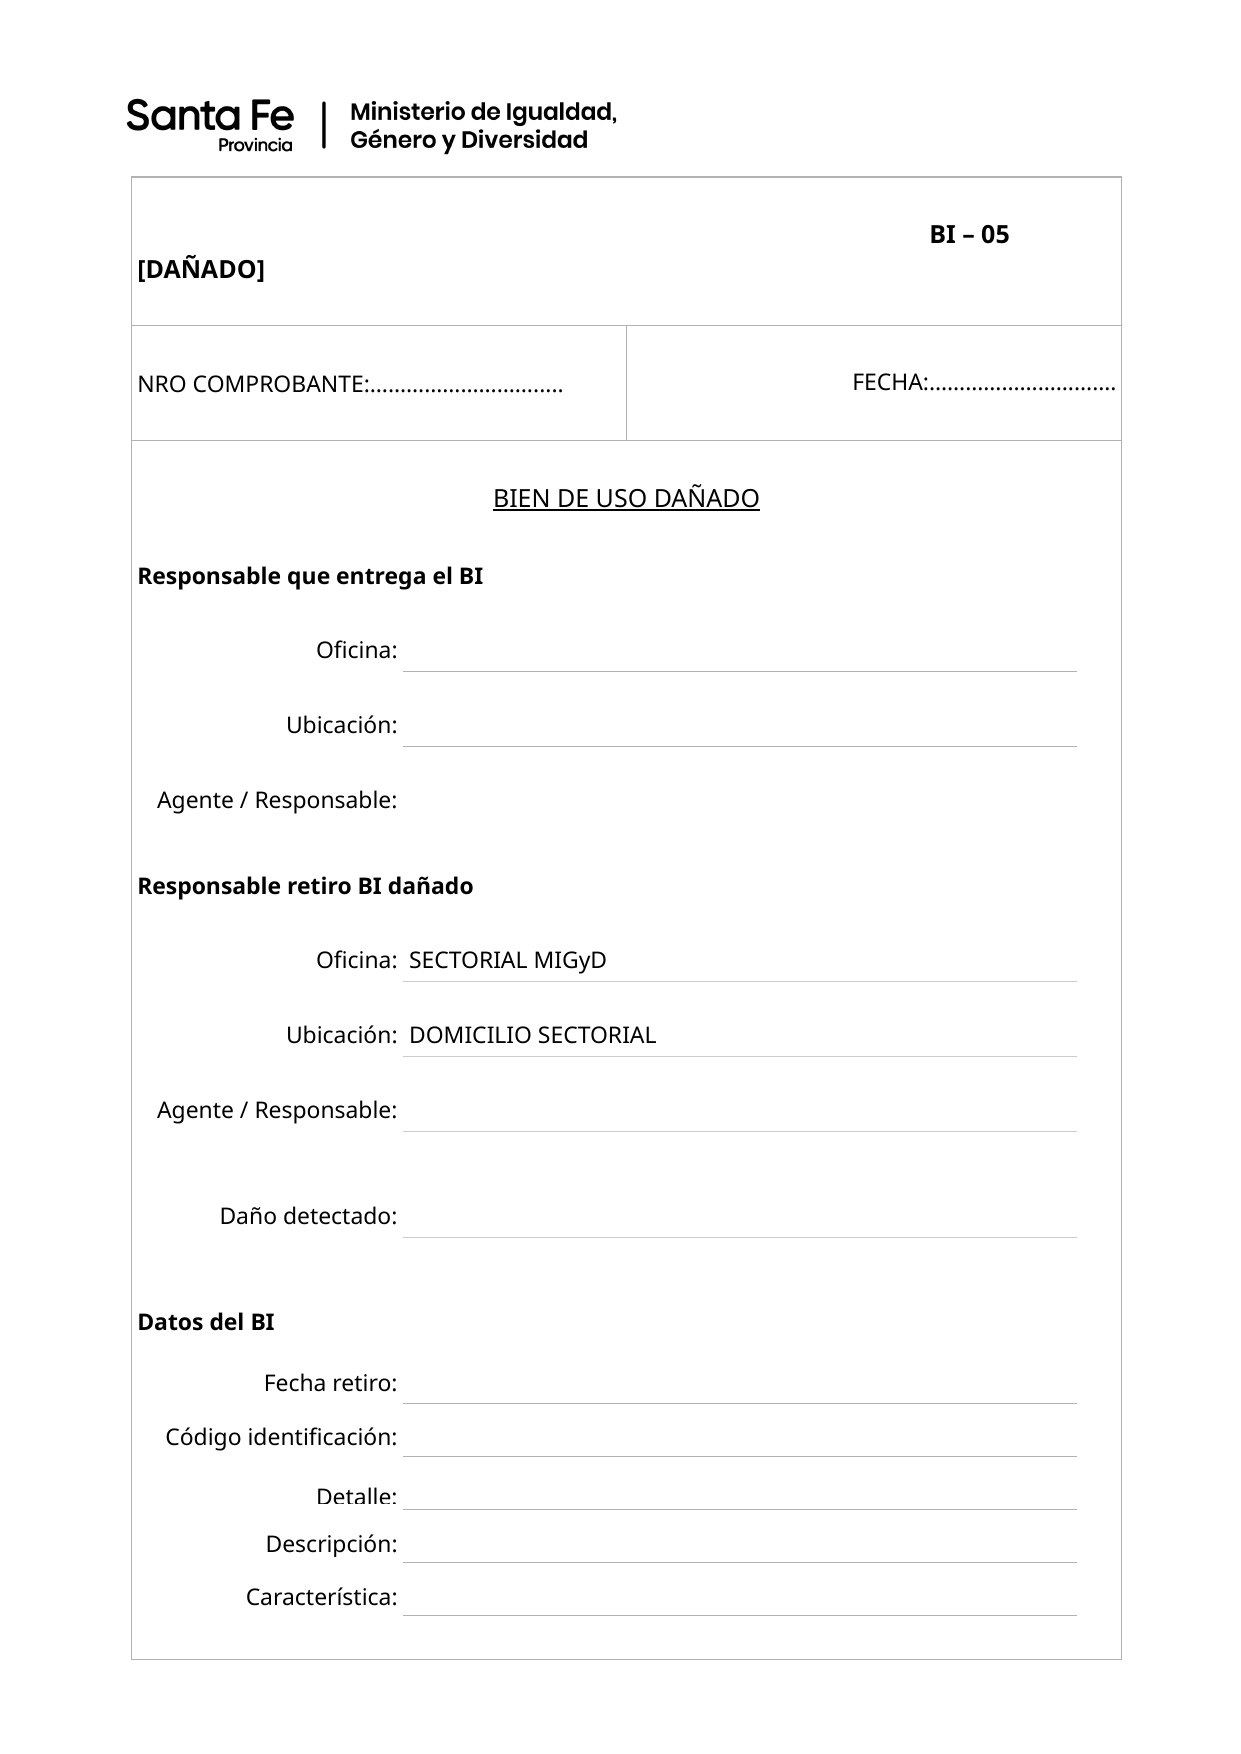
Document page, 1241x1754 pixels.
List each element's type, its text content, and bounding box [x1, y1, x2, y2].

table_cell [1077, 1343, 1121, 1403]
table_cell Datos del BI [132, 1237, 1121, 1343]
table_cell [403, 747, 1077, 821]
table_cell Fecha retiro: [132, 1343, 403, 1403]
table_cell Descripción: [132, 1509, 403, 1562]
table_cell Oficina: [132, 907, 403, 981]
table_cell [1077, 746, 1121, 821]
table_cell [403, 1132, 1077, 1237]
table_cell [132, 821, 1121, 864]
table_cell [403, 1404, 1077, 1456]
table_cell BIEN DE USO DAÑADO [132, 441, 1121, 520]
table_cell FECHA:…………………………. [627, 326, 1121, 440]
table_cell [403, 1510, 1077, 1562]
table_cell [403, 1563, 1077, 1615]
table_cell Responsable que entrega el BI [132, 520, 1121, 597]
table_cell Detalle: [132, 1456, 403, 1509]
table_cell Oficina: [132, 597, 403, 671]
table_cell DOMICILIO SECTORIAL [403, 982, 1077, 1056]
table_cell [403, 1057, 1077, 1131]
table_cell [599, 1616, 1077, 1659]
table_cell [403, 1457, 1077, 1509]
table_cell [1077, 1131, 1121, 1237]
table_cell Código identificación: [132, 1403, 403, 1456]
table_cell SECTORIAL MIGyD [403, 907, 1077, 981]
table_cell [403, 597, 1077, 671]
table_cell [1077, 597, 1121, 671]
table_header BI – 05 [DAÑADO] [132, 178, 1121, 325]
table_cell [1077, 1456, 1121, 1509]
table_cell [1077, 671, 1121, 746]
table_cell [1077, 907, 1121, 981]
table_cell Ubicación: [132, 671, 403, 746]
table_cell [1077, 1509, 1121, 1562]
table_cell [1077, 1403, 1121, 1456]
table_cell Característica: [132, 1562, 403, 1615]
table_cell [1077, 981, 1121, 1056]
table_cell Agente / Responsable: [132, 746, 403, 821]
table_cell Ubicación: [132, 981, 403, 1056]
table_cell Responsable retiro BI dañado [132, 864, 1121, 907]
table_cell [1077, 1562, 1121, 1615]
table_cell Agente / Responsable: [132, 1056, 403, 1131]
table_cell Daño detectado: [132, 1131, 403, 1237]
table_cell [132, 1615, 598, 1659]
picture [102, 79, 651, 165]
table_cell [1077, 1056, 1121, 1131]
table_cell [403, 672, 1077, 746]
table_cell [1077, 1615, 1121, 1659]
table_cell NRO COMPROBANTE:………………………..... [132, 326, 626, 440]
table_cell [403, 1343, 1077, 1403]
